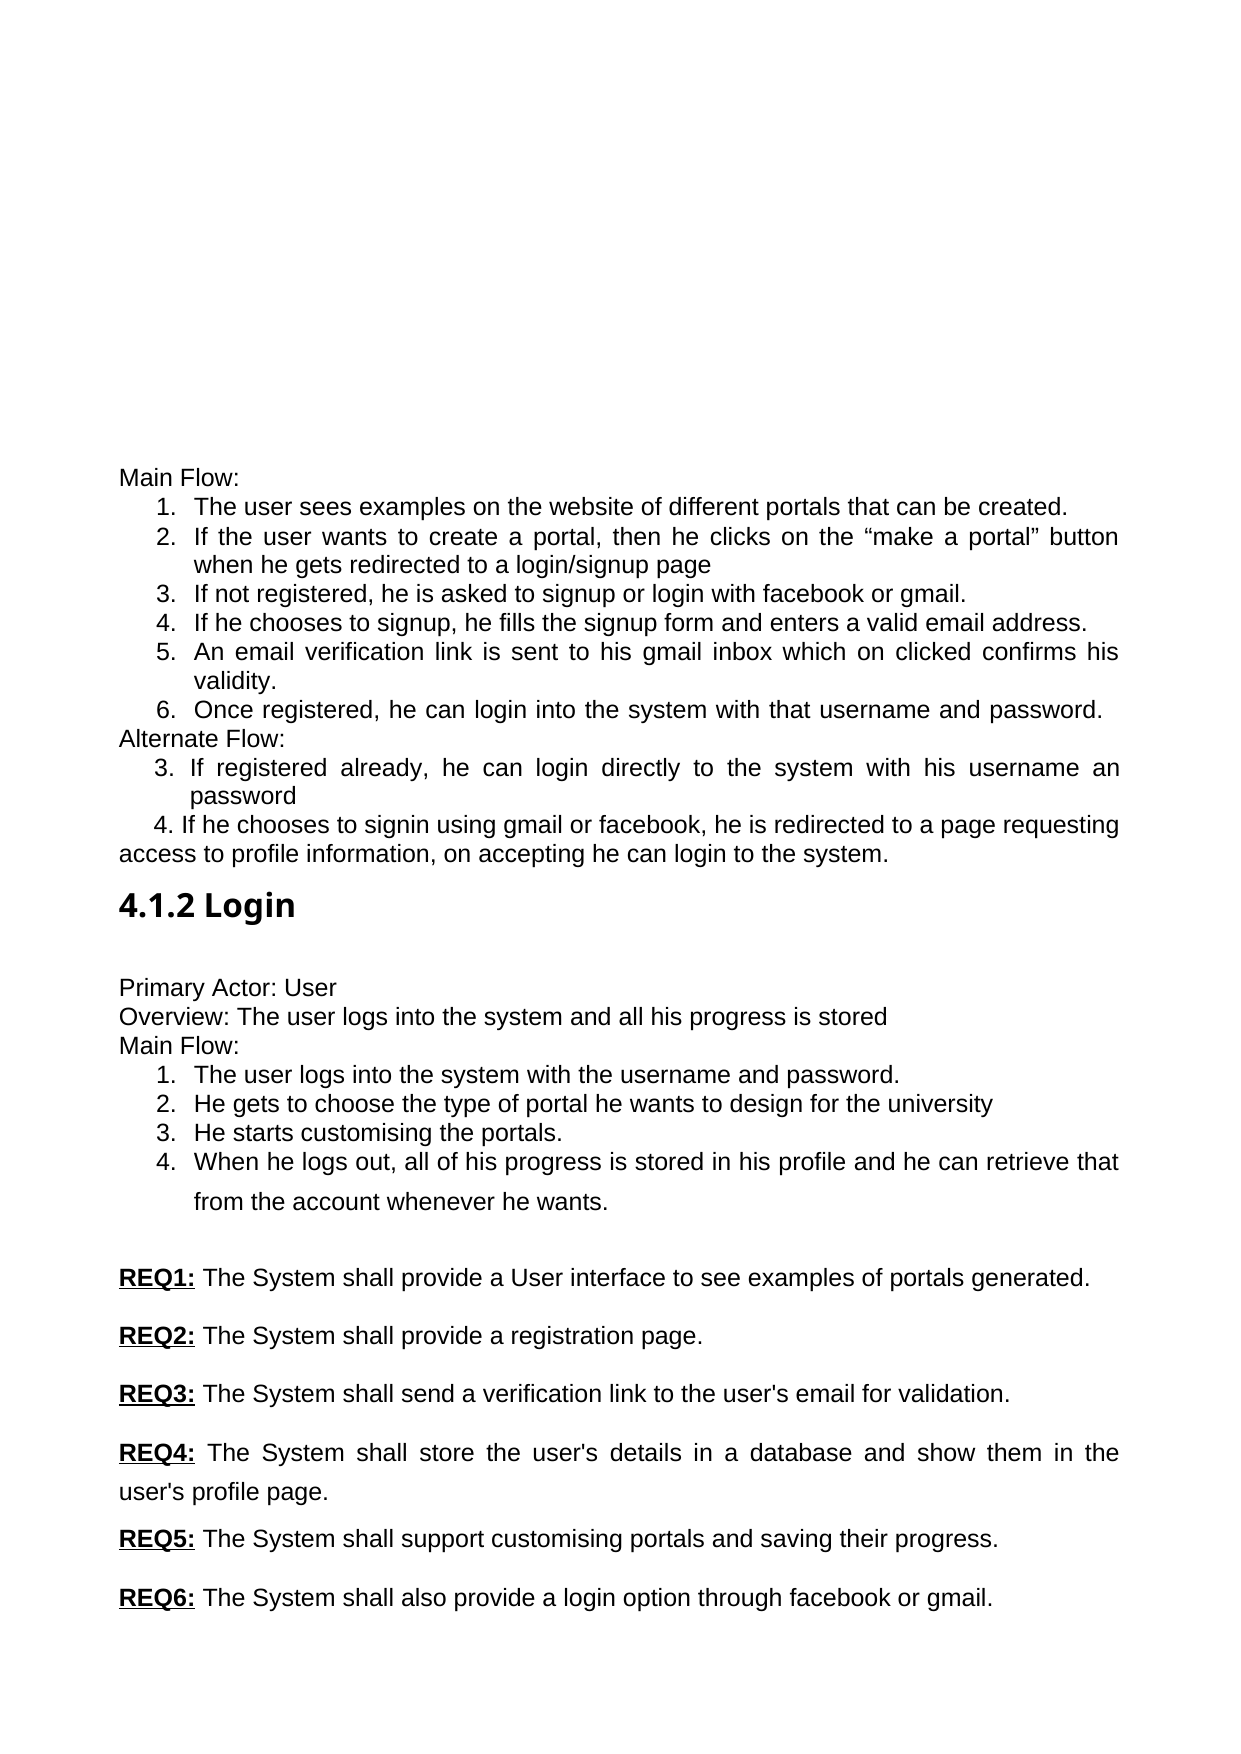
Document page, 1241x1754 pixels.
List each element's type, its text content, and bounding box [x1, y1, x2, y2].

list If the user wants to create a portal, then he clicks on the “make a portal” button when he gets redirected to a login/signup page [156, 521, 1121, 579]
list The user logs into the system with the username and password. [156, 1059, 1121, 1088]
list When he logs out, all of his progress is stored in his profile and he can retrieve that from the account whenever he wants. [156, 1147, 1121, 1215]
list He starts customising the portals. [156, 1118, 1121, 1147]
list 4. If he chooses to signin using gmail or facebook, he is redirected to a page requesting access to profile information, on accepting he can login to the system. [119, 810, 1121, 868]
text 4.1.2 Login [119, 881, 1121, 927]
list The user sees examples on the website of different portals that can be created. [156, 492, 1121, 521]
text Primary Actor: User [119, 973, 1121, 1002]
text Main Flow: [119, 463, 1121, 492]
list If not registered, he is asked to signup or login with facebook or gmail. [156, 579, 1121, 608]
text REQ1: The System shall provide a User interface to see examples of portals generated. [119, 1263, 1121, 1292]
text REQ4: The System shall store the user's details in a database and show them in the user's profile page. [119, 1438, 1121, 1506]
text REQ5: The System shall support customising portals and saving their progress. [119, 1524, 1121, 1553]
text REQ3: The System shall send a verification link to the user's email for validation. [119, 1379, 1121, 1408]
list Once registered, he can login into the system with that username and password. Alternate Flow: [119, 695, 1105, 752]
text REQ2: The System shall provide a registration page. [119, 1321, 1121, 1350]
list An email verification link is sent to his gmail inbox which on clicked confirms his validity. [156, 637, 1121, 695]
list He gets to choose the type of portal he wants to design for the university [156, 1089, 1121, 1117]
text REQ6: The System shall also provide a login option through facebook or gmail. [119, 1583, 1121, 1611]
list If registered already, he can login directly to the system with his username an password [154, 753, 1121, 810]
text Overview: The user logs into the system and all his progress is stored Main Flow: [119, 1002, 901, 1059]
list If he chooses to signup, he fills the signup form and enters a valid email address. [156, 608, 1121, 637]
